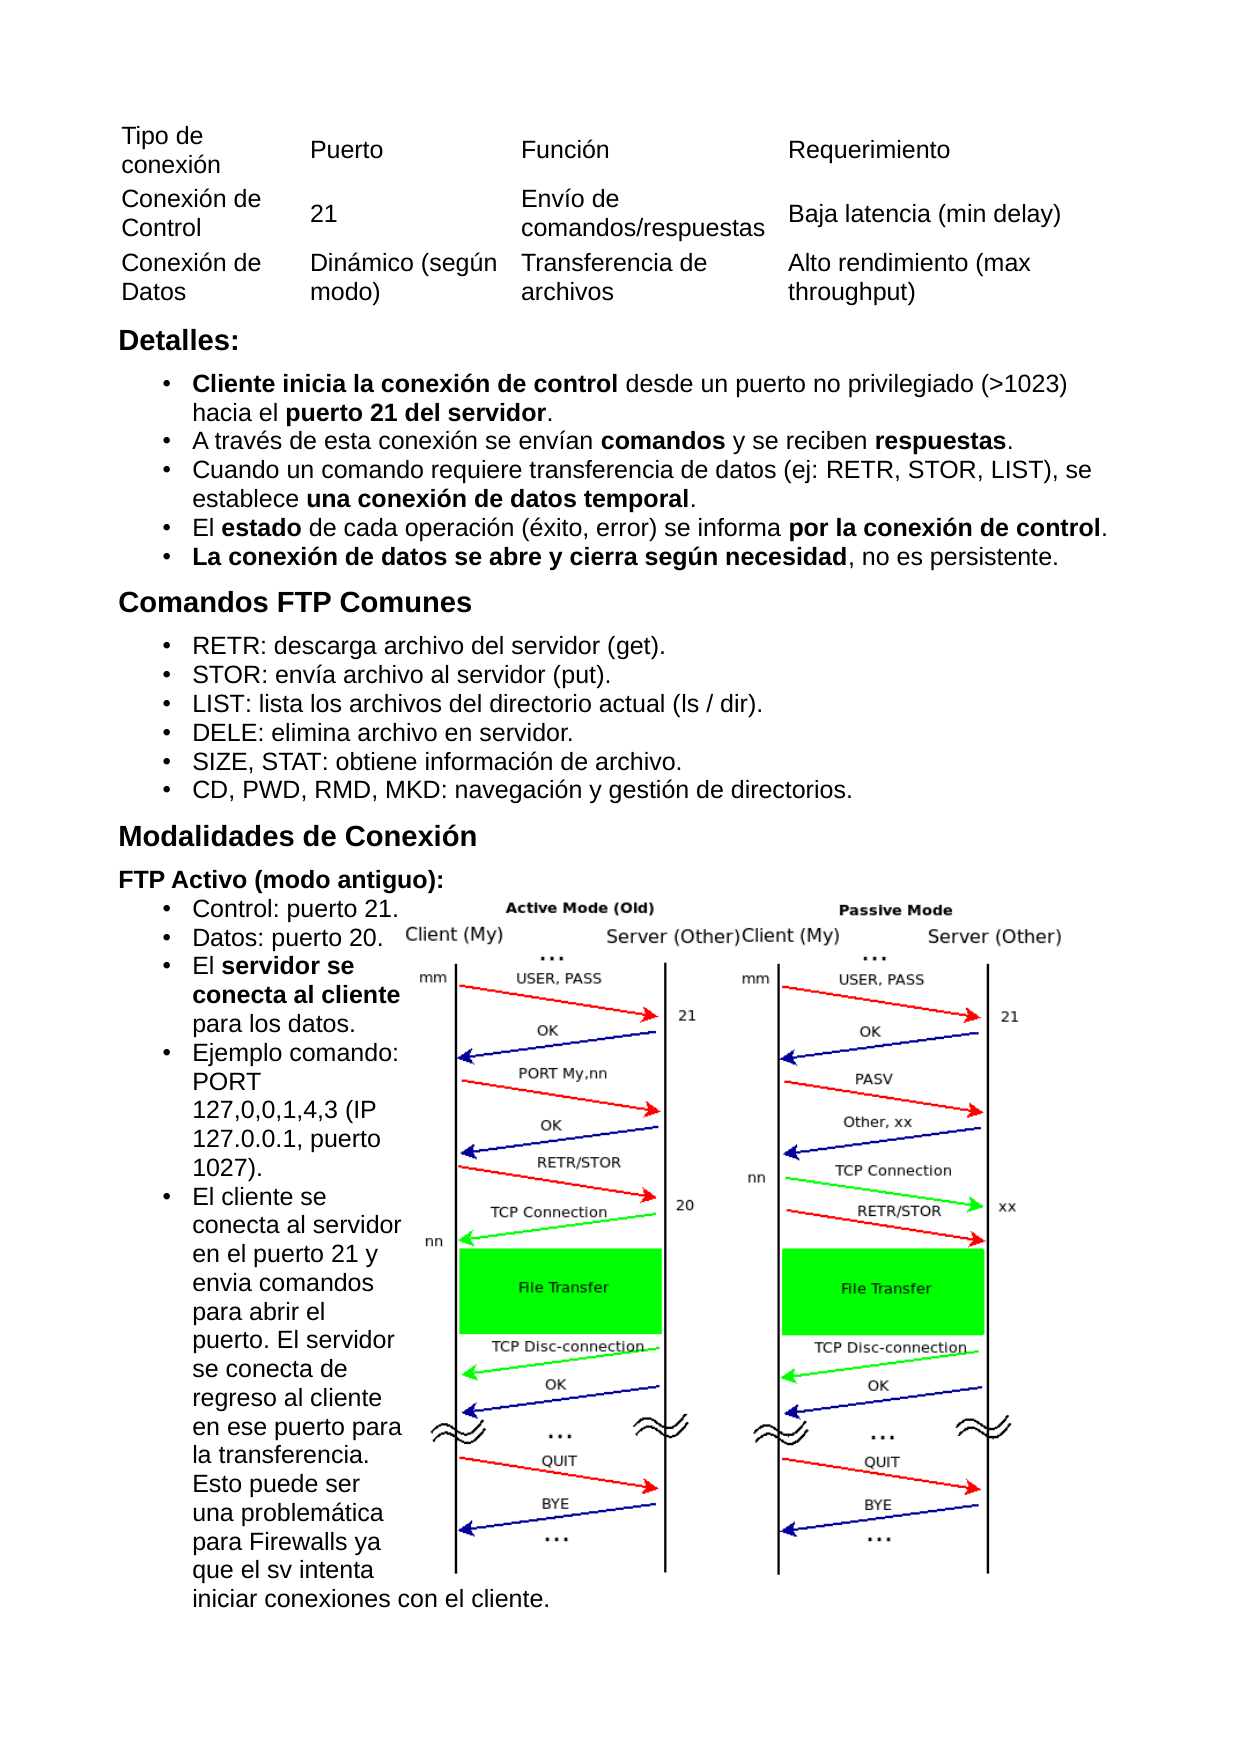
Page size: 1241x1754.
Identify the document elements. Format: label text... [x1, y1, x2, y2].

list CD, PWD, RMD, MKD: navegación y gestión de directorios. [162, 775, 1122, 804]
list El estado de cada operación (éxito, error) se informa por la conexión de control. [162, 513, 1122, 542]
table_cell Conexión de Control [118, 181, 307, 245]
text FTP Activo (modo antiguo): [118, 865, 1122, 894]
list Control: puerto 21. [162, 894, 1122, 922]
table_cell Transferencia de archivos [518, 245, 785, 308]
list La conexión de datos se abre y cierra según necesidad, no es persistente. [162, 542, 1122, 571]
list RETR: descarga archivo del servidor (get). [162, 631, 1122, 660]
list A través de esta conexión se envían comandos y se reciben respuestas. [162, 426, 1122, 455]
table_header Requerimiento [785, 118, 1093, 181]
subtitle Detalles: [118, 323, 1122, 356]
list Ejemplo comando: PORT 127,0,0,1,4,3 (IP 127.0.0.1, puerto 1027). [162, 1038, 404, 1182]
list El cliente se conecta al servidor en el puerto 21 y envia comandos para abrir el puerto. El servidor se conecta de regreso al cliente en ese puerto para la transferencia. Esto puede ser una problemática para Firewalls ya que el sv intenta iniciar conexiones con el cliente. [162, 1182, 1122, 1613]
list Datos: puerto 20. [162, 922, 404, 951]
picture [404, 898, 1062, 1576]
list Cuando un comando requiere transferencia de datos (ej: RETR, STOR, LIST), se establece una conexión de datos temporal. [162, 455, 1122, 513]
list El servidor se conecta al cliente para los datos. [162, 951, 404, 1038]
list [1062, 1038, 1122, 1182]
table_header Función [518, 118, 785, 181]
list Cliente inicia la conexión de control desde un puerto no privilegiado (>1023) hacia el puerto 21 del servidor. [162, 369, 1122, 426]
table_cell 21 [307, 181, 518, 245]
list STOR: envía archivo al servidor (put). [162, 660, 1122, 689]
table_cell Conexión de Datos [118, 245, 307, 308]
table_cell Envío de comandos/respuestas [518, 181, 785, 245]
table_cell Dinámico (según modo) [307, 245, 518, 308]
table_header Tipo de conexión [118, 118, 307, 181]
subtitle Comandos FTP Comunes [118, 585, 1122, 619]
table_header Puerto [307, 118, 518, 181]
list SIZE, STAT: obtiene información de archivo. [162, 747, 1122, 775]
list DELE: elimina archivo en servidor. [162, 718, 1122, 747]
list [1062, 951, 1122, 1038]
list LIST: lista los archivos del directorio actual (ls / dir). [162, 689, 1122, 718]
table_cell Alto rendimiento (max throughput) [785, 245, 1093, 308]
table_cell Baja latencia (min delay) [785, 181, 1093, 245]
list [1062, 922, 1122, 951]
subtitle Modalidades de Conexión [118, 819, 1122, 852]
